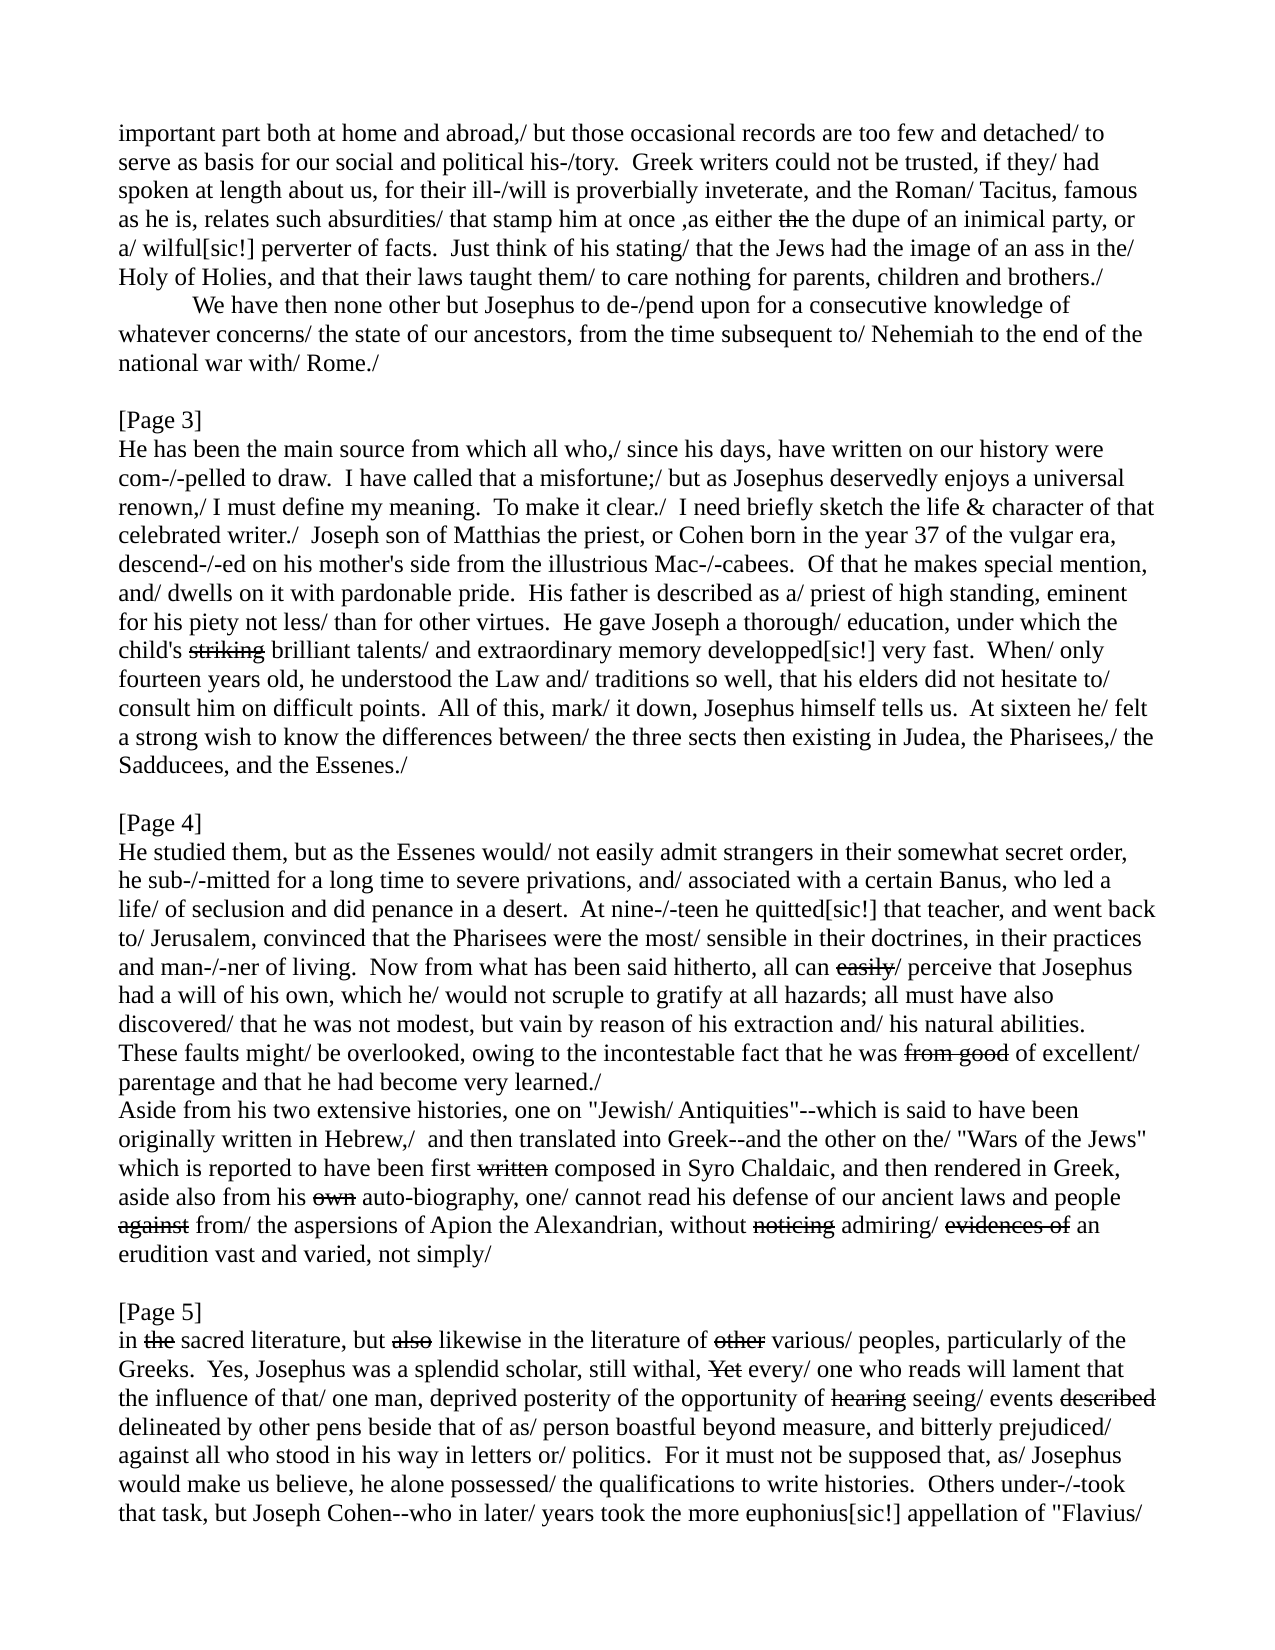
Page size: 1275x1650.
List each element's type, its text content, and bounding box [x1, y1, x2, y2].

text [Page 5] [118, 1297, 1157, 1326]
text in the sacred literature, but also likewise in the literature of other various/ peoples, particularly of the Greeks. Yes, Josephus was a splendid scholar, still withal, Yet every/ one who reads will lament that the influence of that/ one man, deprived posterity of the opportunity of hearing seeing/ events described delineated by other pens beside that of as/ person boastful beyond measure, and bitterly prejudiced/ against all who stood in his way in letters or/ politics. For it must not be supposed that, as/ Josephus would make us believe, he alone possessed/ the qualifications to write histories. Others under-/-took that task, but Joseph Cohen--who in later/ years took the more euphonius[sic!] appellation of "Flavius/ [118, 1326, 1157, 1527]
text He has been the main source from which all who,/ since his days, have written on our history were com-/-pelled to draw. I have called that a misfortune;/ but as Josephus deservedly enjoys a universal renown,/ I must define my meaning. To make it clear./ I need briefly sketch the life & character of that celebrated writer./ Joseph son of Matthias the priest, or Cohen born in the year 37 of the vulgar era, descend-/-ed on his mother's side from the illustrious Mac-/-cabees. Of that he makes special mention, and/ dwells on it with pardonable pride. His father is described as a/ priest of high standing, eminent for his piety not less/ than for other virtues. He gave Joseph a thorough/ education, under which the child's striking brilliant talents/ and extraordinary memory developped[sic!] very fast. When/ only fourteen years old, he understood the Law and/ traditions so well, that his elders did not hesitate to/ consult him on difficult points. All of this, mark/ it down, Josephus himself tells us. At sixteen he/ felt a strong wish to know the differences between/ the three sects then existing in Judea, the Pharisees,/ the Sadducees, and the Essenes./ [118, 434, 1157, 779]
text He studied them, but as the Essenes would/ not easily admit strangers in their somewhat secret order, he sub-/-mitted for a long time to severe privations, and/ associated with a certain Banus, who led a life/ of seclusion and did penance in a desert. At nine-/-teen he quitted[sic!] that teacher, and went back to/ Jerusalem, convinced that the Pharisees were the most/ sensible in their doctrines, in their practices and man-/-ner of living. Now from what has been said hitherto, all can easily/ perceive that Josephus had a will of his own, which he/ would not scruple to gratify at all hazards; all must have also discovered/ that he was not modest, but vain by reason of his extraction and/ his natural abilities. These faults might/ be overlooked, owing to the incontestable fact that he was from good of excellent/ parentage and that he had become very learned./ [118, 837, 1157, 1096]
text Aside from his two extensive histories, one on "Jewish/ Antiquities"--which is said to have been originally written in Hebrew,/ and then translated into Greek--and the other on the/ "Wars of the Jews" which is reported to have been first written composed in Syro Chaldaic, and then rendered in Greek, aside also from his own auto-biography, one/ cannot read his defense of our ancient laws and people against from/ the aspersions of Apion the Alexandrian, without noticing admiring/ evidences of an erudition vast and varied, not simply/ [118, 1096, 1157, 1268]
text [Page 3] [118, 406, 1157, 434]
text important part both at home and abroad,/ but those occasional records are too few and detached/ to serve as basis for our social and political his-/tory. Greek writers could not be trusted, if they/ had spoken at length about us, for their ill-/will is proverbially inveterate, and the Roman/ Tacitus, famous as he is, relates such absurdities/ that stamp him at once ,as either the the dupe of an inimical party, or a/ wilful[sic!] perverter of facts. Just think of his stating/ that the Jews had the image of an ass in the/ Holy of Holies, and that their laws taught them/ to care nothing for parents, children and brothers./ [118, 118, 1157, 291]
text We have then none other but Josephus to de-/pend upon for a consecutive knowledge of whatever concerns/ the state of our ancestors, from the time subsequent to/ Nehemiah to the end of the national war with/ Rome./ [118, 291, 1157, 377]
text [Page 4] [118, 808, 1157, 837]
